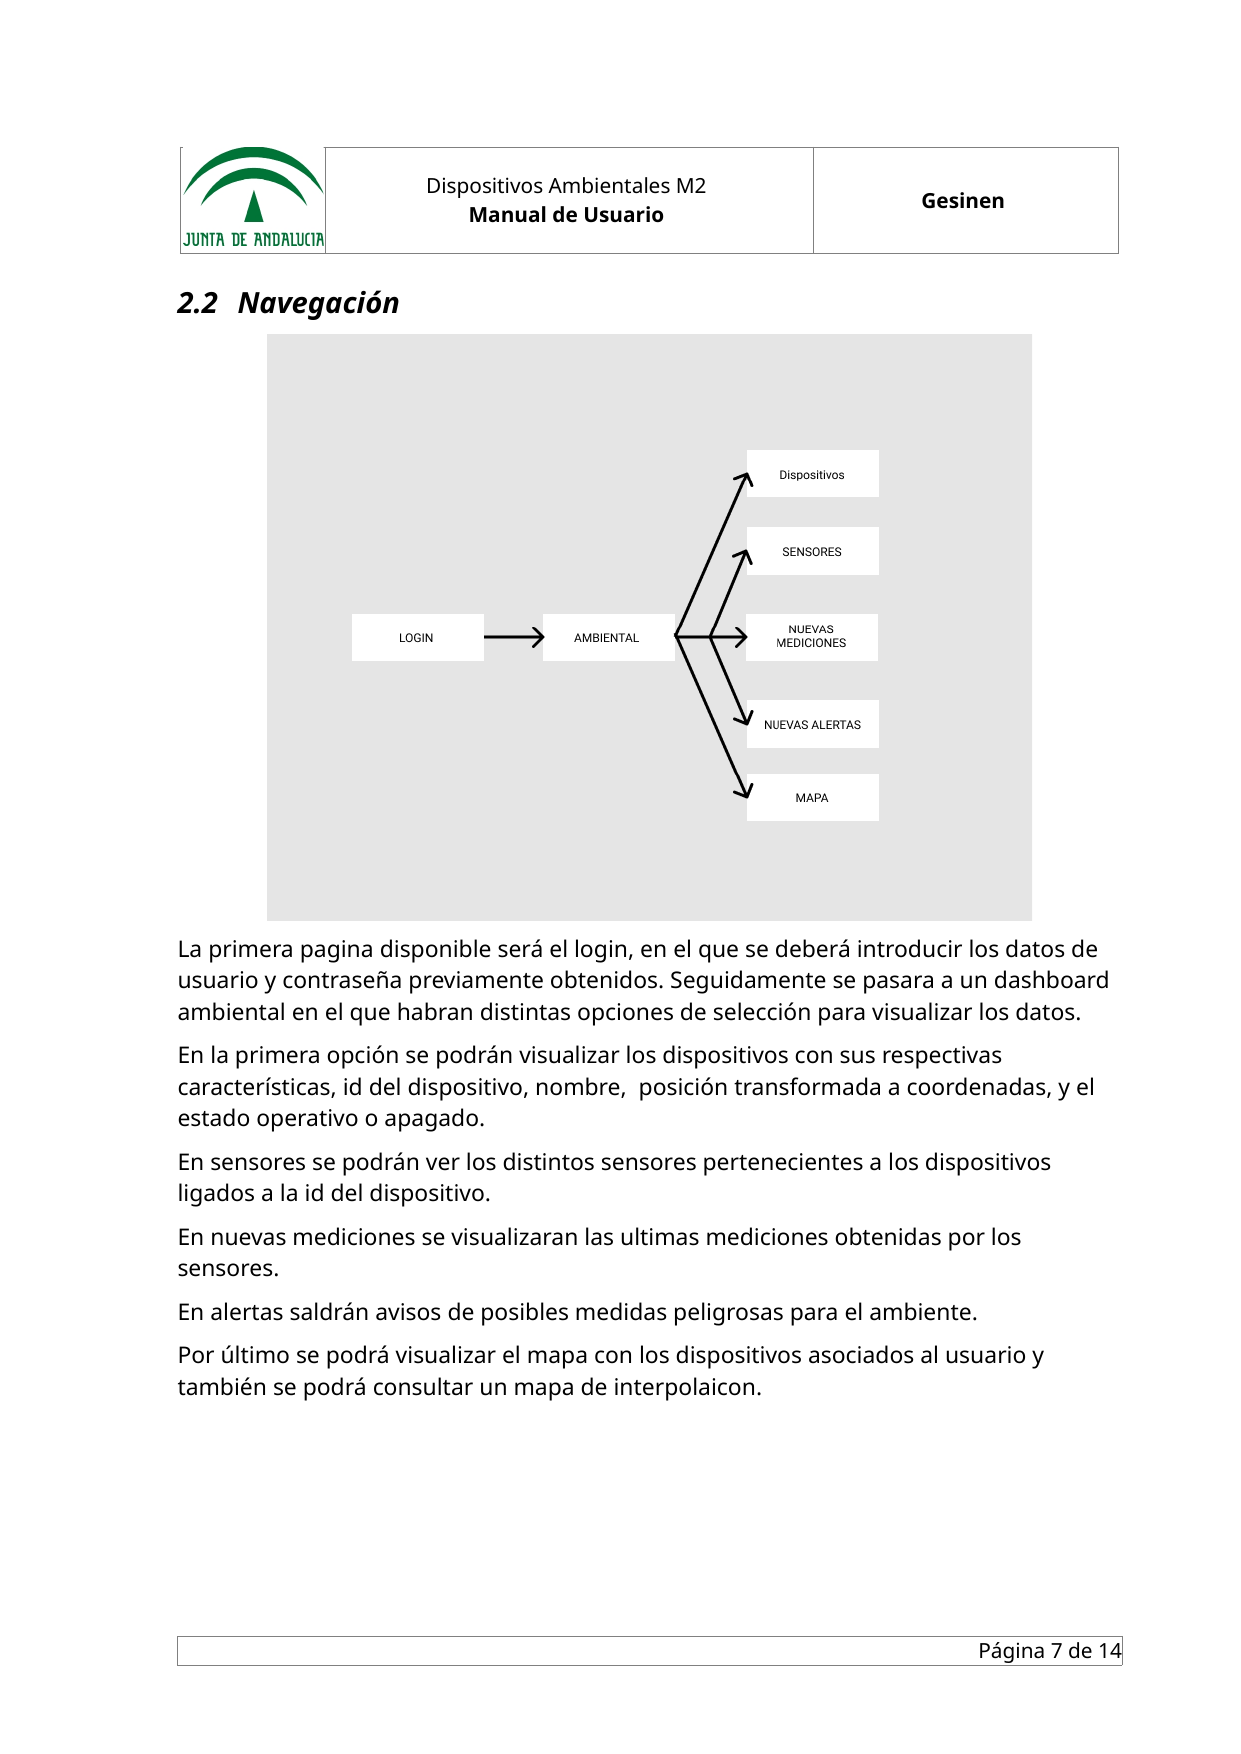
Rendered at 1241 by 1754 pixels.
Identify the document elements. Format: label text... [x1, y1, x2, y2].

text En sensores se podrán ver los distintos sensores pertenecientes a los dispositivos ligados a la id del dispositivo. [177, 1145, 1122, 1208]
text En nuevas mediciones se visualizaran las ultimas mediciones obtenidas por los sensores. [177, 1220, 1122, 1283]
text La primera pagina disponible será el login, en el que se deberá introducir los datos de usuario y contraseña previamente obtenidos. Seguidamente se pasara a un dashboard ambiental en el que habran distintas opciones de selección para visualizar los datos. [177, 933, 1122, 1027]
text En la primera opción se podrán visualizar los dispositivos con sus respectivas características, id del dispositivo, nombre, posición transformada a coordenadas, y el estado operativo o apagado. [177, 1039, 1122, 1133]
text Por último se podrá visualizar el mapa con los dispositivos asociados al usuario y también se podrá consultar un mapa de interpolaicon. [177, 1339, 1122, 1402]
text En alertas saldrán avisos de posibles medidas peligrosas para el ambiente. [177, 1295, 1122, 1327]
subtitle Navegación [177, 282, 1122, 322]
